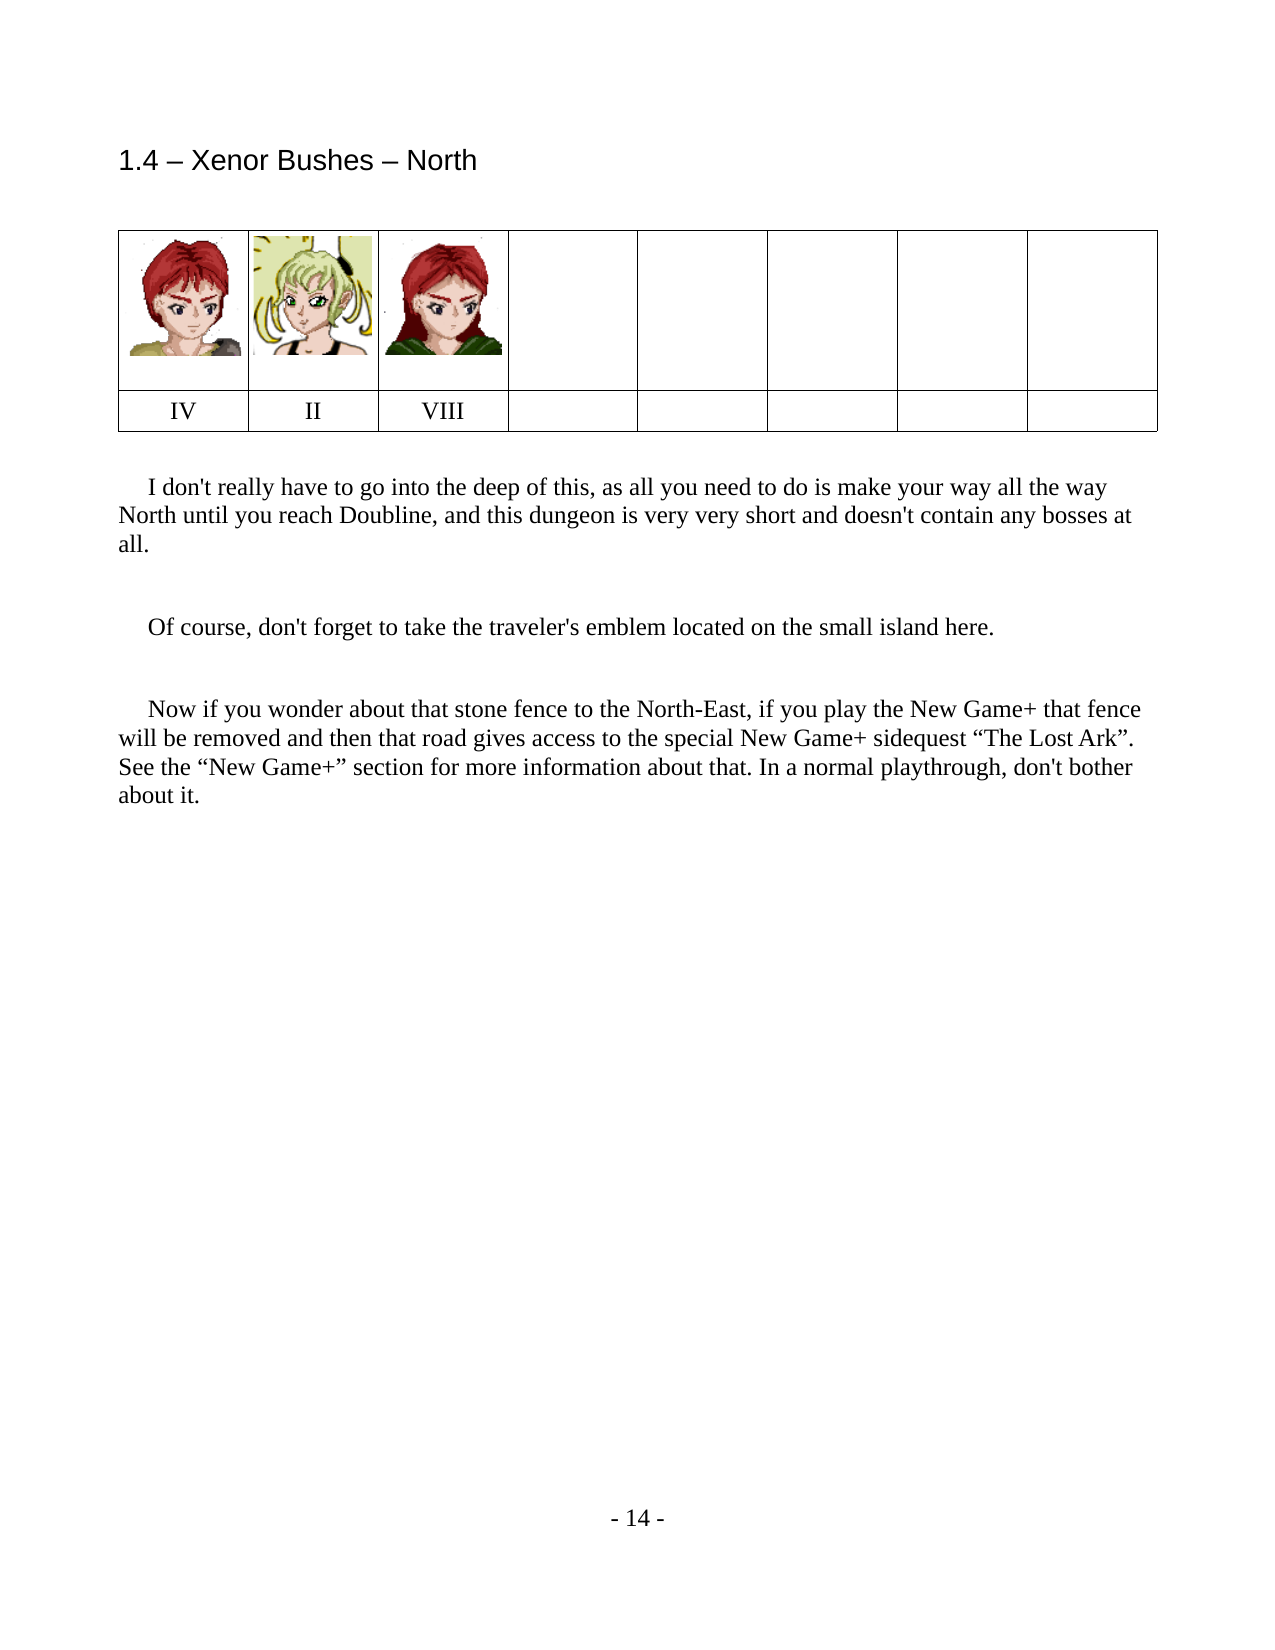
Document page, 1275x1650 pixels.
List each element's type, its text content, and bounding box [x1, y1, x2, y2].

table_header [119, 231, 248, 390]
table_cell VIII [379, 391, 508, 431]
table_header [768, 231, 897, 390]
picture [383, 236, 502, 355]
table_header [509, 231, 637, 390]
picture [124, 236, 242, 356]
table_header [638, 231, 767, 390]
table_cell [768, 391, 897, 431]
text Of course, don't forget to take the traveler's emblem located on the small island here. [118, 612, 1157, 641]
table_header [379, 231, 508, 390]
text I don't really have to go into the deep of this, as all you need to do is make your way all the way North until you reach Doubline, and this dungeon is very very short and doesn't contain any bosses at all. [118, 472, 1157, 558]
table_header [898, 231, 1027, 390]
subtitle 1.4 – Xenor Bushes – North [118, 143, 1157, 177]
table_header [249, 231, 378, 354]
table_cell [898, 391, 1027, 431]
text Now if you wonder about that stone fence to the North-East, if you play the New Game+ that fence will be removed and then that road gives access to the special New Game+ sidequest “The Lost Ark”. See the “New Game+” section for more information about that. In a normal playthrough, don't bother about it. [118, 694, 1157, 809]
table_cell [509, 391, 637, 431]
table_cell [638, 391, 767, 431]
table_cell [1028, 391, 1157, 431]
table_cell IV [119, 391, 248, 431]
table_header [1028, 231, 1157, 390]
picture [253, 236, 372, 355]
table_header [249, 355, 378, 390]
table_cell II [249, 391, 378, 431]
